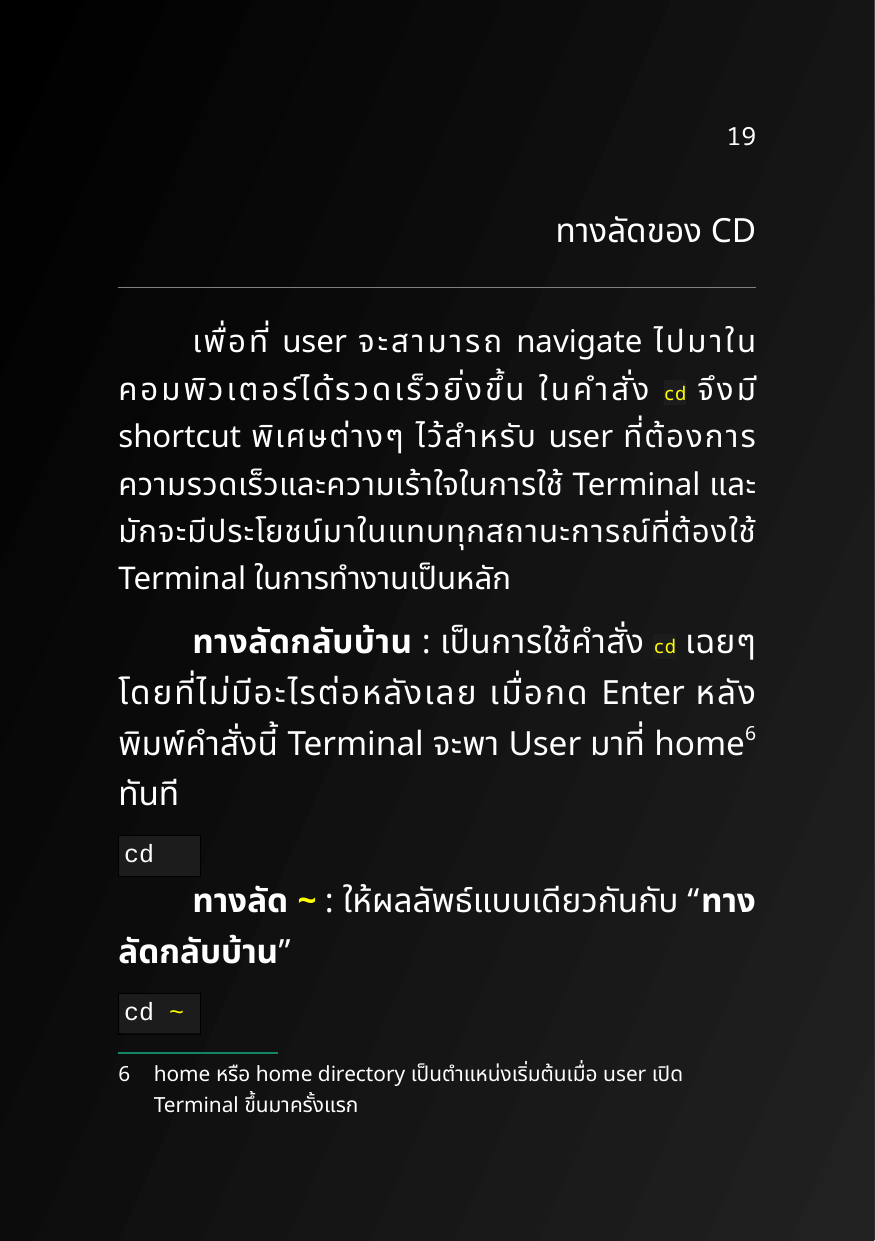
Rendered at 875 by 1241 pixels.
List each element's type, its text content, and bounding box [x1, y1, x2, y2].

subtitle ทางลัดของ CD [118, 207, 756, 257]
text เพื่อที่ user จะสามารถ navigate ไปมาในคอมพิวเตอร์ได้รวดเร็วยิ่งขึ้น ในคำสั่ง cd จึงมี shortcut พิเศษต่างๆ ไว้สำหรับ user ที่ต้องการความรวดเร็วและความเร้าใจในการใช้ Terminal และมักจะมีประโยชน์มาในแทบทุกสถานะการณ์ที่ต้องใช้ Terminal ในการทำงานเป็นหลัก [118, 317, 756, 604]
table_header cd [119, 836, 200, 876]
text ทางลัดกลับบ้าน : เป็นการใช้คำสั่ง cd เฉยๆ โดยที่ไม่มีอะไรต่อหลังเลย เมื่อกด Enter หลังพิมพ์คำสั่งนี้ Terminal จะพา User มาที่ home ทันที [118, 618, 756, 821]
table_header cd ~ [119, 994, 200, 1033]
text ทางลัด ~ : ให้ผลลัพธ์แบบเดียวกันกับ “ทางลัดกลับบ้าน” [118, 877, 756, 978]
text home หรือ home directory เป็นตำแหน่งเริ่มต้นเมื่อ user เปิด Terminal ขึ้นมาครั้งแรก [118, 1059, 756, 1122]
